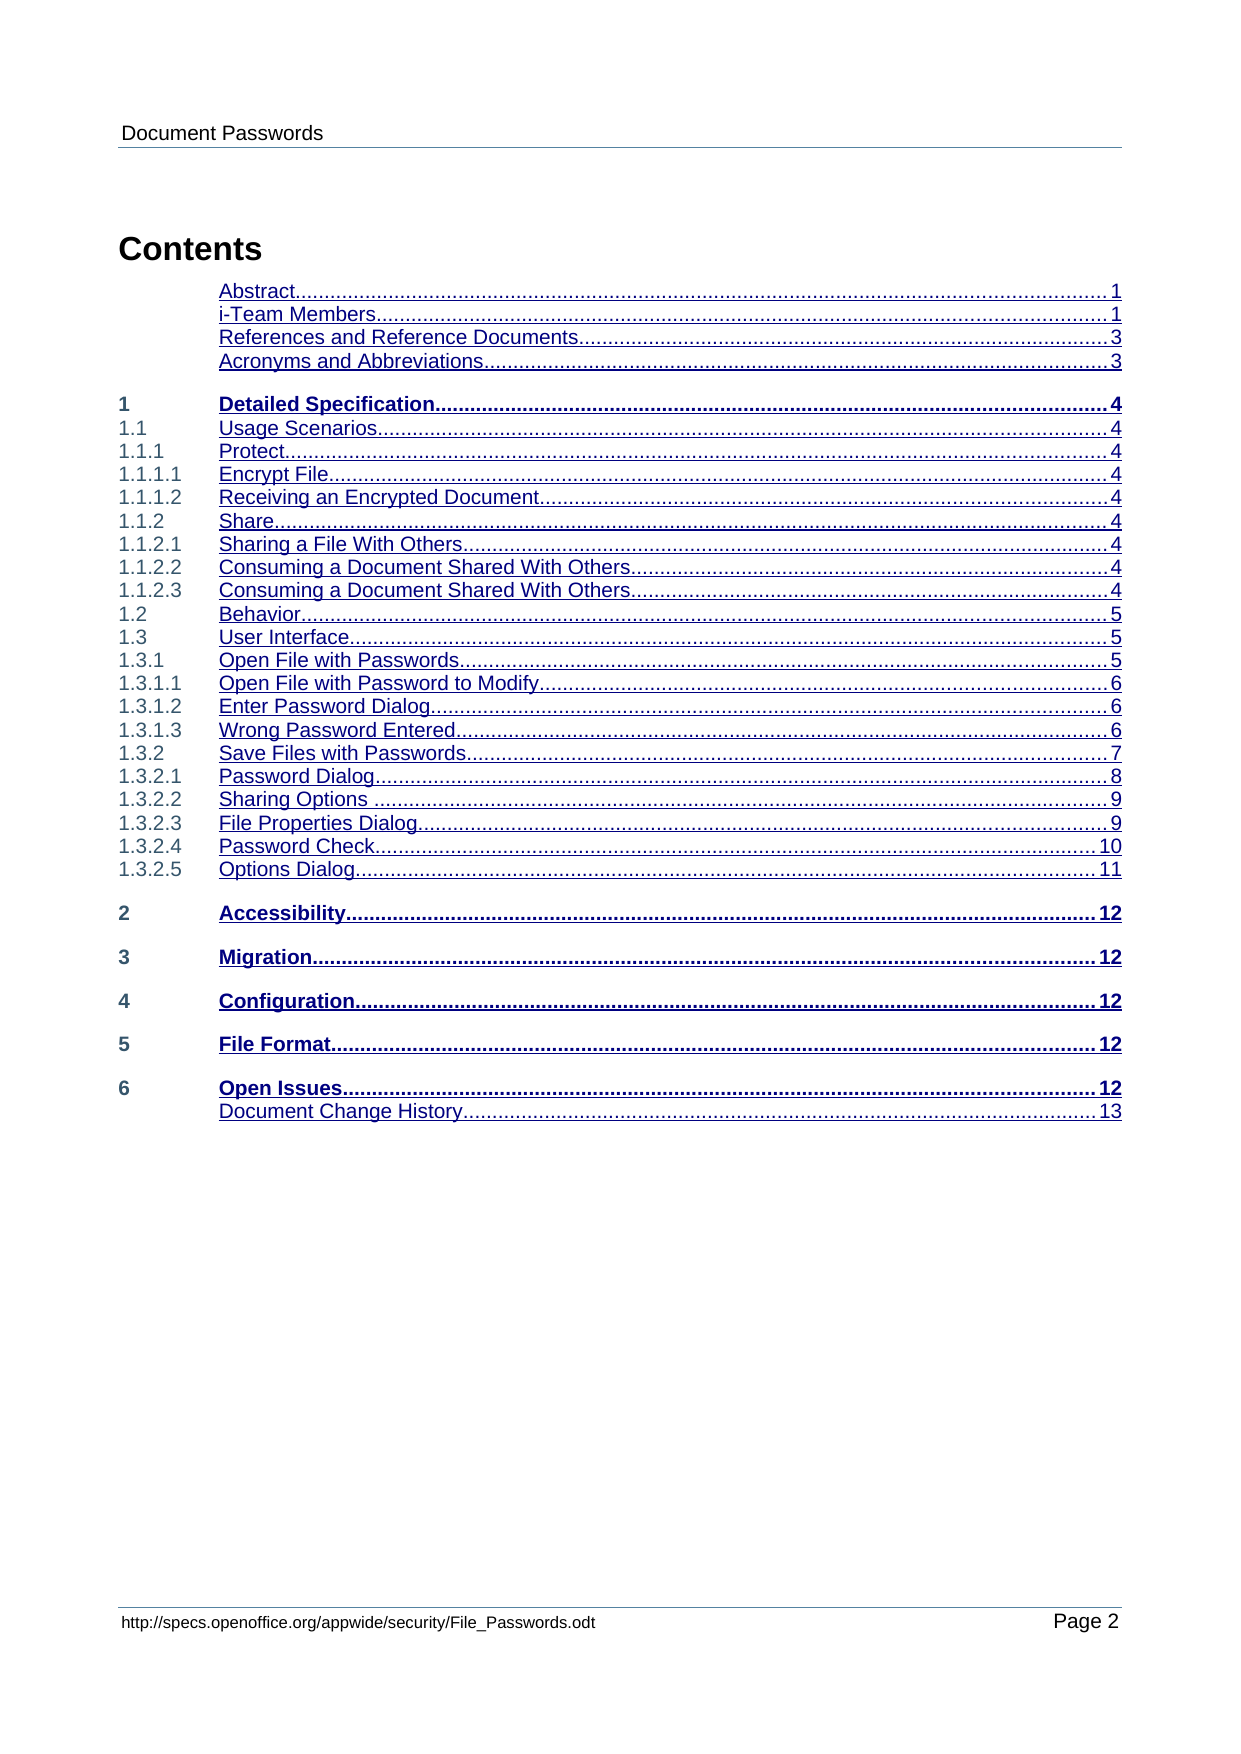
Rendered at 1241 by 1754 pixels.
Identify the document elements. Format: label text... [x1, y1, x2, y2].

text 1.3.2.2 Sharing Options 9 [118, 788, 1122, 811]
text References and Reference Documents 3 [118, 326, 1122, 349]
text 3 Migration 12 [118, 945, 1122, 968]
text 1.1.1 Protect 4 [118, 439, 1122, 463]
text 1.1.1.1 Encrypt File 4 [118, 463, 1122, 486]
text 1.1.2 Share 4 [118, 509, 1122, 532]
text 1.3.1.2 Enter Password Dialog 6 [118, 695, 1122, 718]
text 1.3 User Interface 5 [118, 625, 1122, 648]
text 1.3.2.4 Password Check 10 [118, 834, 1122, 858]
text 1.1.2.1 Sharing a File With Others 4 [118, 532, 1122, 556]
text 1.3.2 Save Files with Passwords 7 [118, 741, 1122, 765]
text 2 Accessibility 12 [118, 901, 1122, 925]
text 1.2 Behavior 5 [118, 602, 1122, 625]
text 1.1.2.3 Consuming a Document Shared With Others 4 [118, 579, 1122, 602]
text 1.3.2.3 File Properties Dialog 9 [118, 811, 1122, 834]
text Document Change History 13 [118, 1100, 1122, 1123]
subtitle Contents [118, 230, 1122, 267]
text 6 Open Issues 12 [118, 1077, 1122, 1100]
text 1.1 Usage Scenarios 4 [118, 416, 1122, 439]
text 5 File Format 12 [118, 1033, 1122, 1056]
text 1 Detailed Specification 4 [118, 393, 1122, 416]
text 1.3.2.1 Password Dialog 8 [118, 765, 1122, 788]
text i-Team Members 1 [118, 303, 1122, 326]
text 1.3.1.1 Open File with Password to Modify 6 [118, 672, 1122, 695]
text Acronyms and Abbreviations 3 [118, 349, 1122, 372]
text Abstract 1 [118, 279, 1122, 303]
text 4 Configuration 12 [118, 989, 1122, 1012]
text 1.1.2.2 Consuming a Document Shared With Others 4 [118, 556, 1122, 579]
text 1.1.1.2 Receiving an Encrypted Document 4 [118, 486, 1122, 509]
text 1.3.2.5 Options Dialog 11 [118, 858, 1122, 881]
text 1.3.1 Open File with Passwords 5 [118, 648, 1122, 672]
text 1.3.1.3 Wrong Password Entered 6 [118, 718, 1122, 741]
